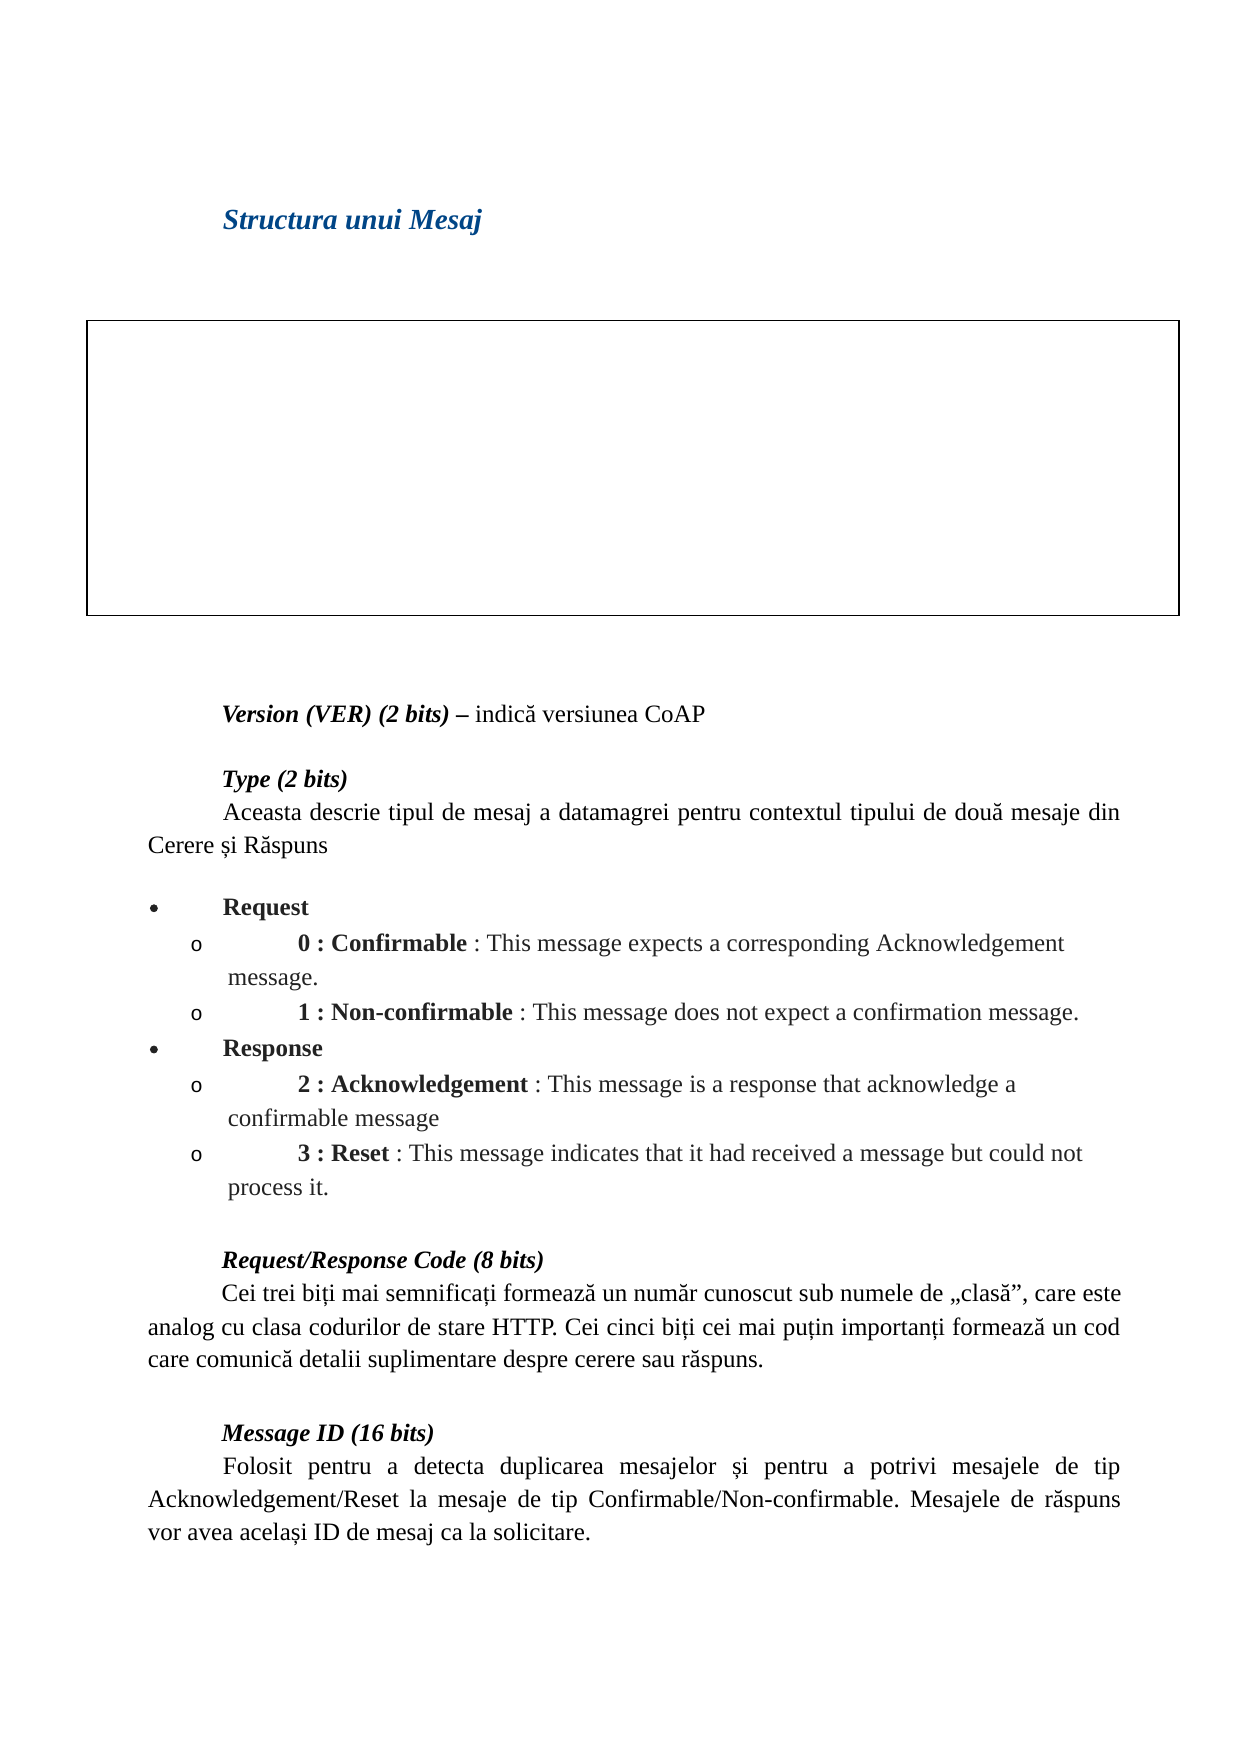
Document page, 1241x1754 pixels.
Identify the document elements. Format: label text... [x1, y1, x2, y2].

list Response [150, 1033, 1122, 1062]
list 2 : Acknowledgement : This message is a response that acknowledge a confirmable message [190, 1069, 1122, 1132]
text Aceasta descrie tipul de mesaj a datamagrei pentru contextul tipului de două mesaje din Cerere și Răspuns [148, 797, 1122, 859]
subtitle Type (2 bits) [221, 764, 1122, 793]
text Folosit pentru a detecta duplicarea mesajelor și pentru a potrivi mesajele de tip Acknowledgement/Reset la mesaje de tip Confirmable/Non-confirmable. Mesajele de răspuns vor avea același ID de mesaj ca la solicitare. [148, 1451, 1122, 1546]
text Cei trei biți mai semnificați formează un număr cunoscut sub numele de „clasă”, care este analog cu clasa codurilor de stare HTTP. Cei cinci biți cei mai puțin importanți formează un cod care comunică detalii suplimentare despre cerere sau răspuns. [148, 1278, 1122, 1373]
subtitle Structura unui Mesaj [148, 202, 1122, 235]
list 3 : Reset : This message indicates that it had received a message but could not process it. [190, 1138, 1122, 1201]
subtitle Version (VER) (2 bits) – indică versiunea CoAP [221, 699, 1122, 728]
list 1 : Non-confirmable : This message does not expect a confirmation message. [190, 997, 1122, 1027]
subtitle Request/Response Code (8 bits) [221, 1246, 1122, 1274]
subtitle Message ID (16 bits) [221, 1418, 1122, 1447]
list Request [150, 892, 1122, 921]
list 0 : Confirmable : This message expects a corresponding Acknowledgement message. [190, 928, 1122, 990]
